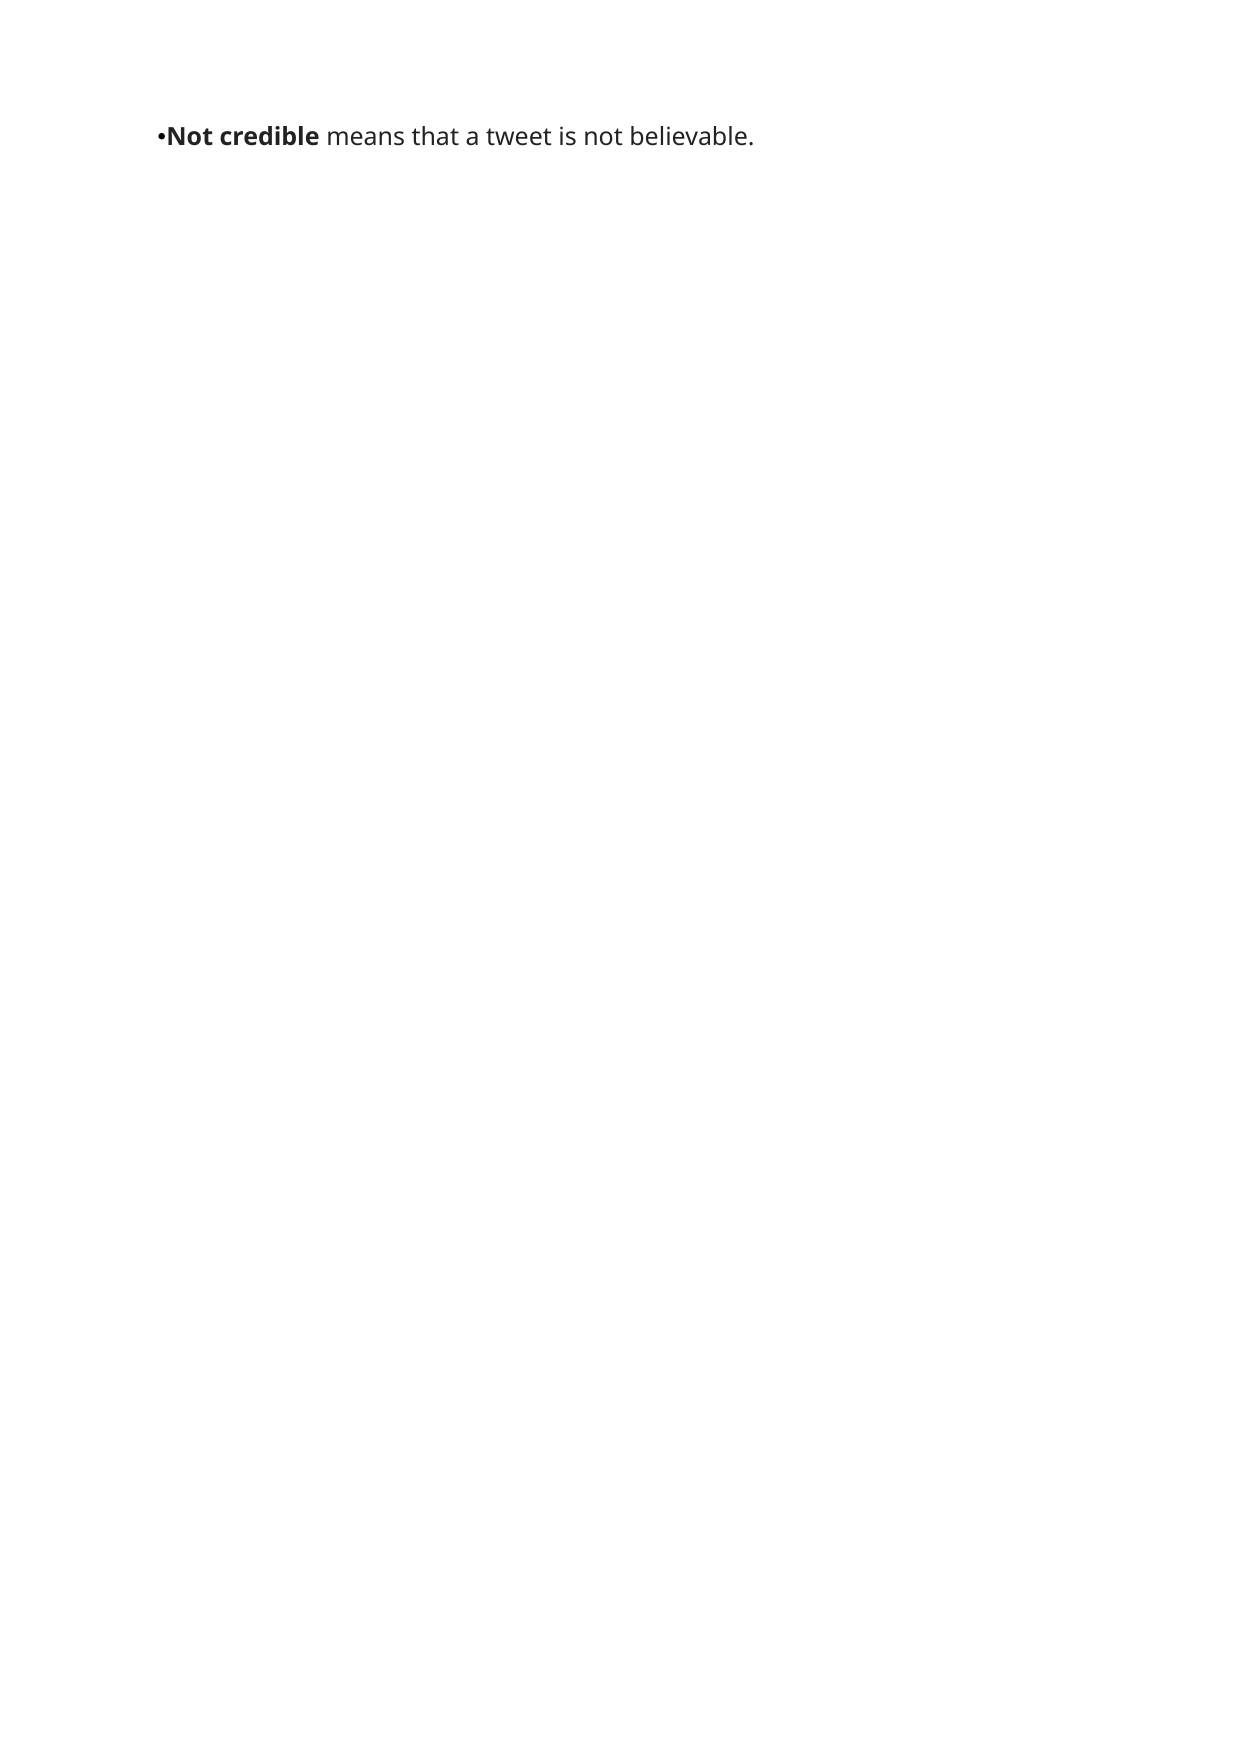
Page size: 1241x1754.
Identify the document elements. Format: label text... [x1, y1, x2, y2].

list Not credible means that a tweet is not believable. [118, 118, 1122, 152]
